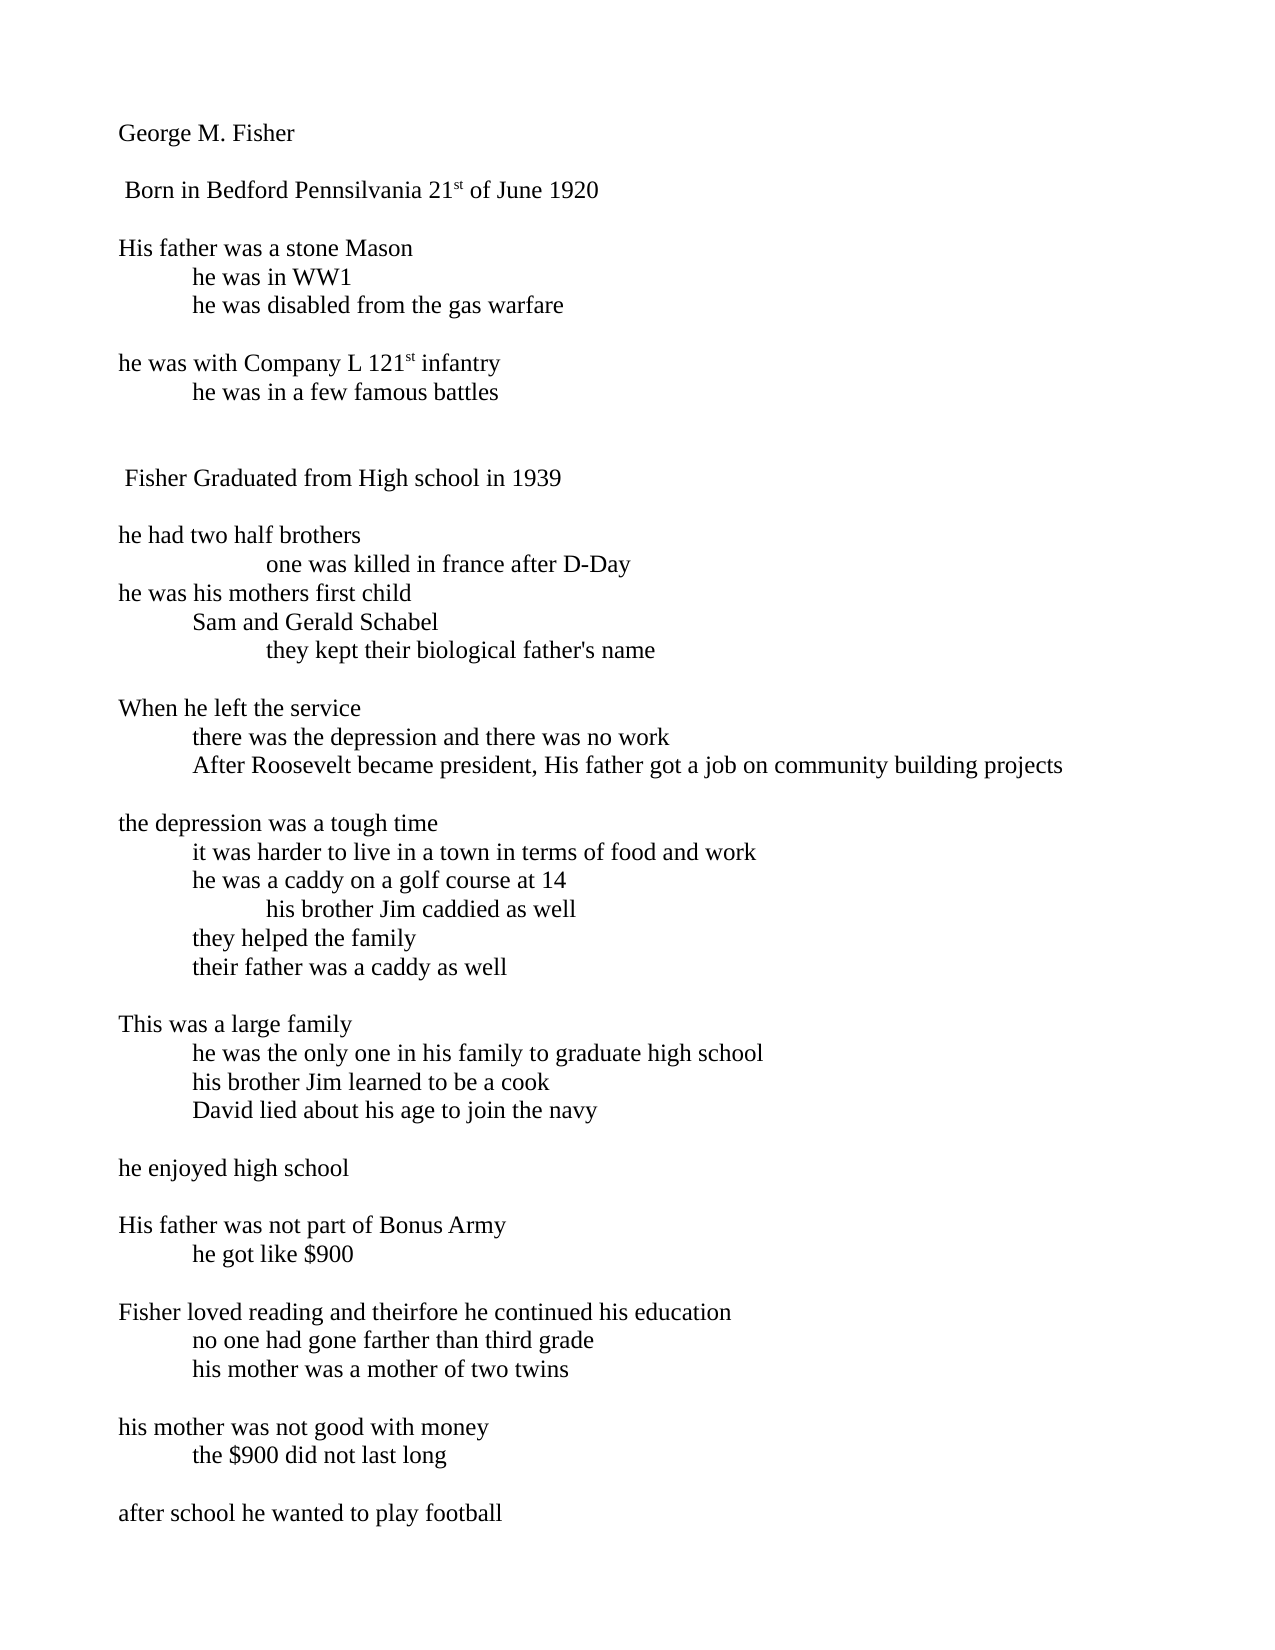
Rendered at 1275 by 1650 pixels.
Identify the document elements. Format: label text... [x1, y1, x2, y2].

text there was the depression and there was no work [118, 722, 1157, 751]
text his mother was a mother of two twins [118, 1354, 1157, 1383]
text they kept their biological father's name [118, 636, 1157, 664]
text Sam and Gerald Schabel [118, 607, 1157, 636]
text his brother Jim caddied as well [118, 894, 1157, 923]
text his brother Jim learned to be a cook [118, 1067, 1157, 1096]
text he got like $900 [118, 1239, 1157, 1268]
text their father was a caddy as well [118, 952, 1157, 981]
text no one had gone farther than third grade [118, 1326, 1157, 1354]
text After Roosevelt became president, His father got a job on community building projects [118, 751, 1157, 779]
text he was disabled from the gas warfare [118, 291, 1157, 319]
text his mother was not good with money [118, 1412, 1157, 1441]
text the $900 did not last long [118, 1441, 1157, 1469]
text they helped the family [118, 923, 1157, 952]
text Fisher loved reading and theirfore he continued his education [118, 1297, 1157, 1326]
text after school he wanted to play football [118, 1498, 1157, 1527]
text he enjoyed high school [118, 1153, 1157, 1182]
text This was a large family [118, 1009, 1157, 1038]
text His father was not part of Bonus Army [118, 1211, 1157, 1239]
text he was the only one in his family to graduate high school [118, 1038, 1157, 1067]
text When he left the service [118, 693, 1157, 722]
text he was in WW1 [118, 262, 1157, 291]
text Fisher Graduated from High school in 1939 [118, 463, 1157, 492]
text George M. Fisher [118, 118, 1157, 147]
text he was in a few famous battles [118, 377, 1157, 406]
text he had two half brothers [118, 521, 1157, 549]
text he was a caddy on a golf course at 14 [118, 866, 1157, 894]
text he was with Company L 121st infantry [118, 348, 1157, 377]
text he was his mothers first child [118, 578, 1157, 607]
text one was killed in france after D-Day [118, 549, 1157, 578]
text it was harder to live in a town in terms of food and work [118, 837, 1157, 866]
text the depression was a tough time [118, 808, 1157, 837]
text David lied about his age to join the navy [118, 1096, 1157, 1124]
text Born in Bedford Pennsilvania 21st of June 1920 [118, 176, 1157, 204]
text His father was a stone Mason [118, 233, 1157, 262]
